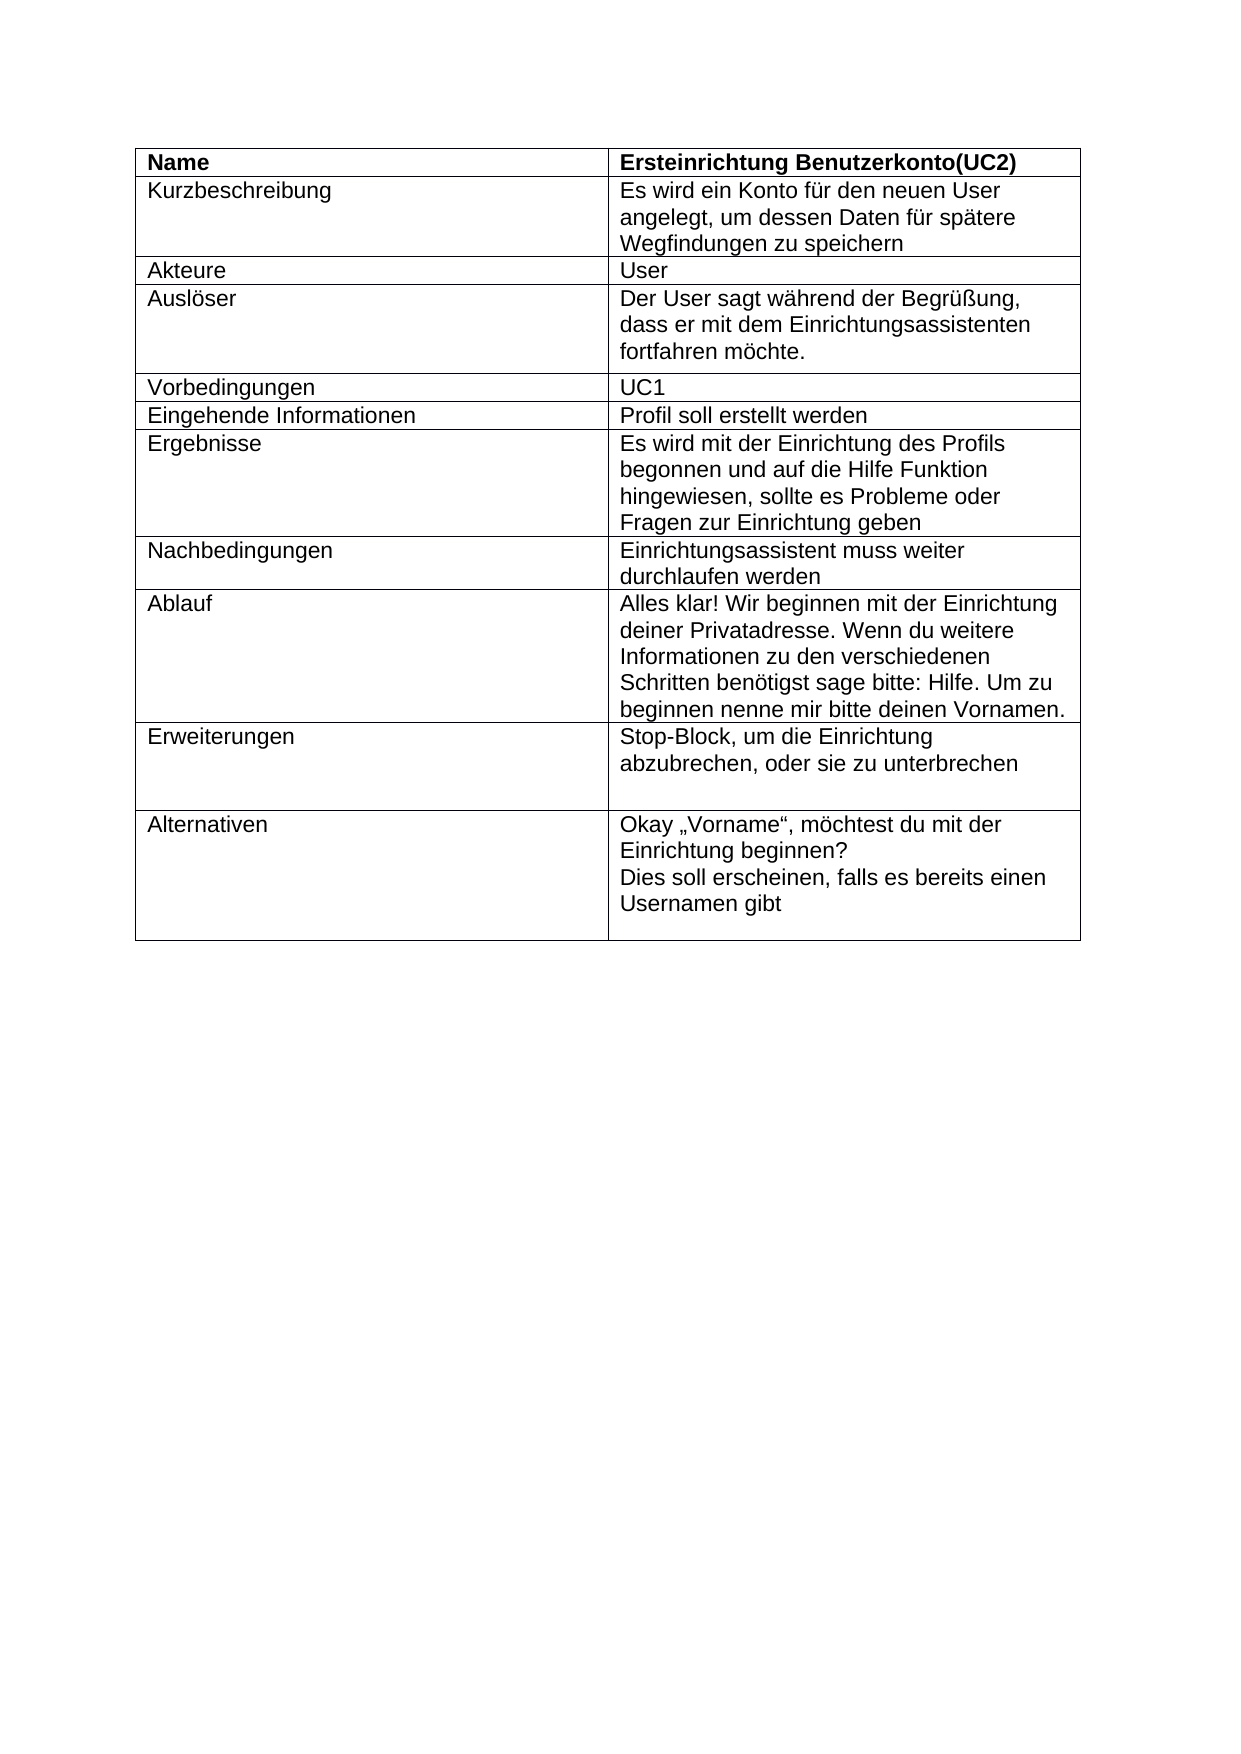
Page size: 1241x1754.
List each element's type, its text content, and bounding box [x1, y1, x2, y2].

table_cell Profil soll erstellt werden [609, 402, 1080, 429]
table_cell Akteure [136, 257, 608, 284]
table_cell Alternativen [136, 811, 608, 940]
table_cell Eingehende Informationen [136, 402, 608, 429]
table_cell Es wird mit der Einrichtung des Profils begonnen und auf die Hilfe Funktion hingewiesen, sollte es Probleme oder Fragen zur Einrichtung geben [609, 430, 1080, 536]
table_cell Der User sagt während der Begrüßung, dass er mit dem Einrichtungsassistenten fortfahren möchte. [609, 285, 1080, 373]
table_cell Ablauf [136, 590, 608, 722]
table_header Ersteinrichtung Benutzerkonto(UC2) [609, 149, 1080, 176]
table_cell Vorbedingungen [136, 374, 608, 401]
table_cell User [609, 257, 1080, 284]
table_cell Kurzbeschreibung [136, 177, 608, 256]
table_cell UC1 [609, 374, 1080, 401]
table_cell Nachbedingungen [136, 537, 608, 589]
table_cell Erweiterungen [136, 723, 608, 810]
table_header Name [136, 149, 608, 176]
table_cell Auslöser [136, 285, 608, 373]
table_cell Okay „Vorname“, möchtest du mit der Einrichtung beginnen? Dies soll erscheinen, falls es bereits einen Usernamen gibt [609, 811, 1080, 940]
table_cell Alles klar! Wir beginnen mit der Einrichtung deiner Privatadresse. Wenn du weitere Informationen zu den verschiedenen Schritten benötigst sage bitte: Hilfe. Um zu beginnen nenne mir bitte deinen Vornamen. [609, 590, 1080, 722]
table_cell Ergebnisse [136, 430, 608, 536]
table_cell Stop-Block, um die Einrichtung abzubrechen, oder sie zu unterbrechen [609, 723, 1080, 810]
table_cell Es wird ein Konto für den neuen User angelegt, um dessen Daten für spätere Wegfindungen zu speichern [609, 177, 1080, 256]
table_cell Einrichtungsassistent muss weiter durchlaufen werden [609, 537, 1080, 589]
